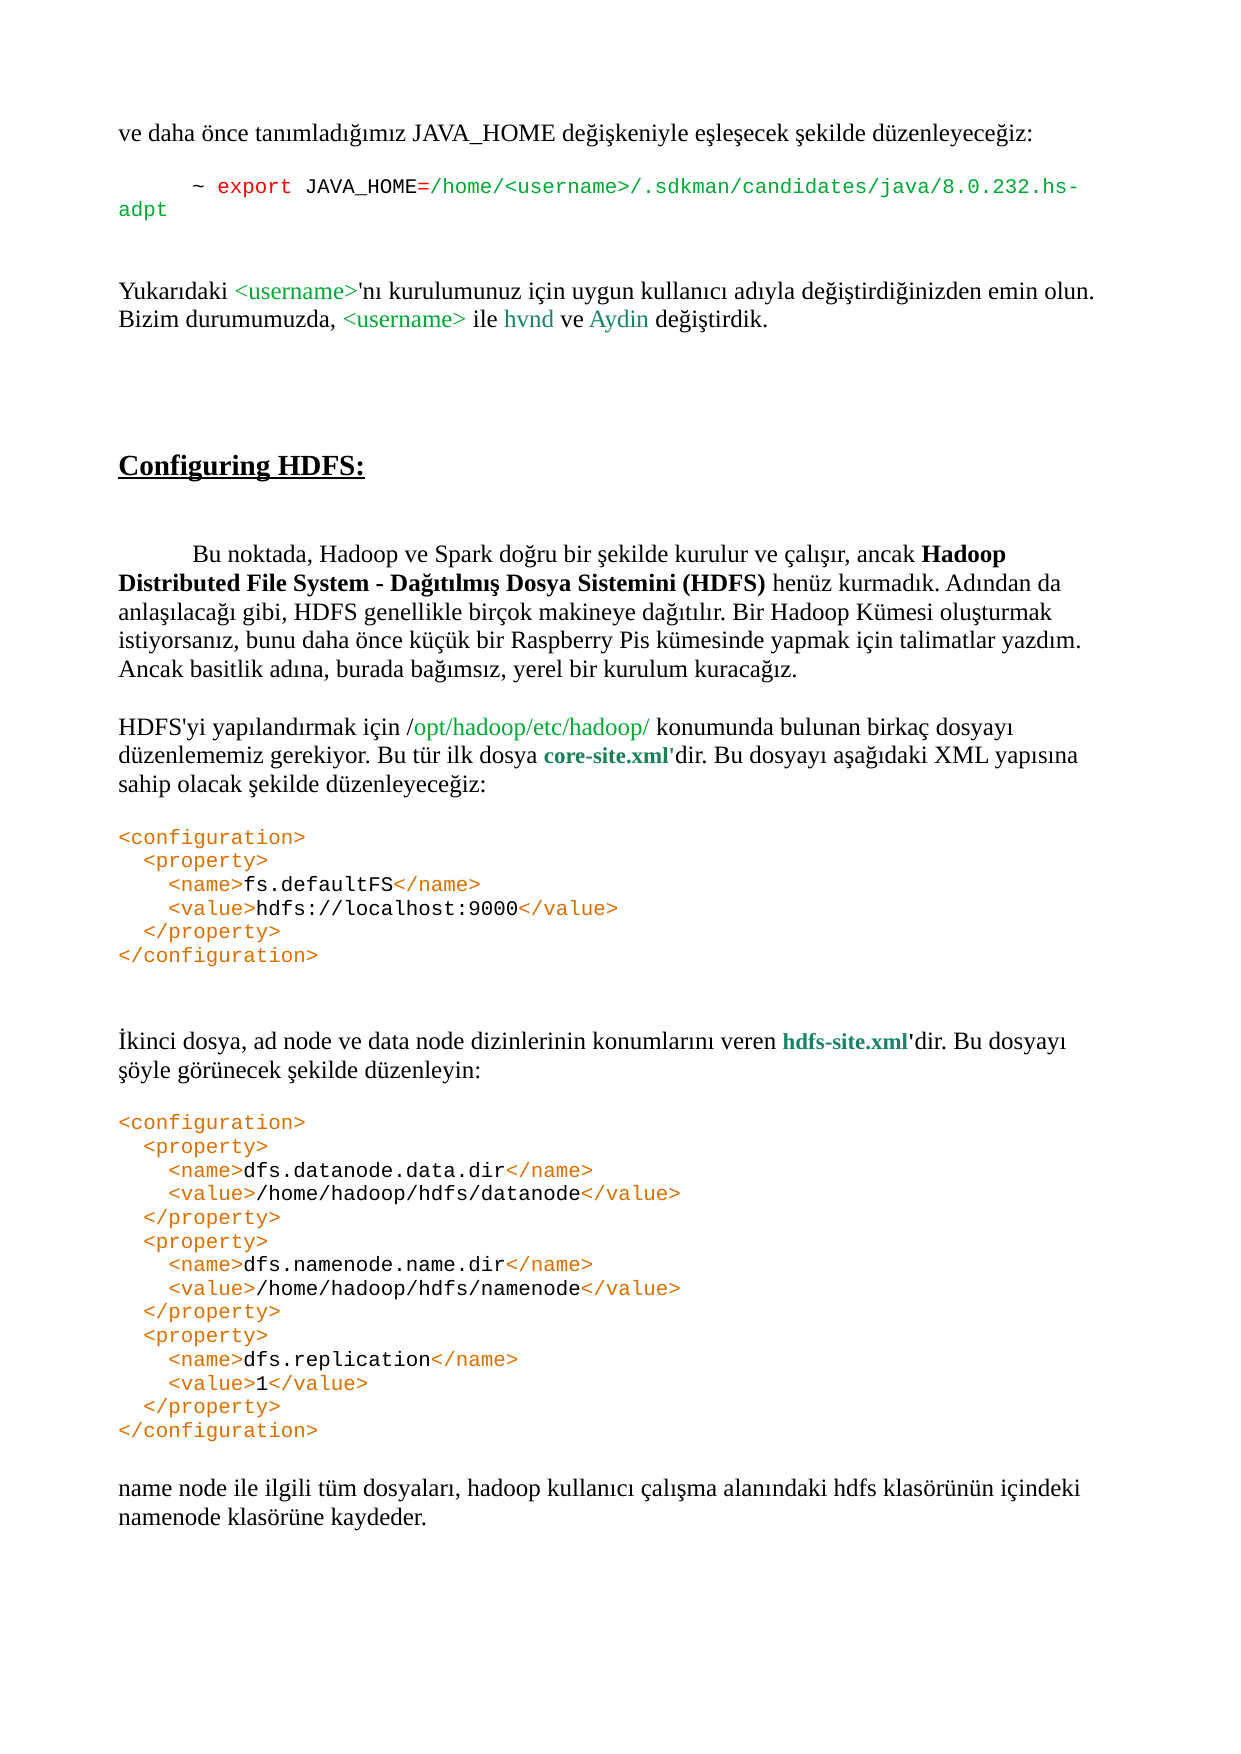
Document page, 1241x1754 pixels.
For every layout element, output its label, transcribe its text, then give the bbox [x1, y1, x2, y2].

text <property> [118, 1325, 1122, 1349]
text <value>/home/hadoop/hdfs/namenode</value> [118, 1278, 1122, 1302]
text ~ export JAVA_HOME=/home/<username>/.sdkman/candidates/java/8.0.232.hs-adpt [118, 176, 1122, 223]
text <name>dfs.replication</name> [118, 1349, 1122, 1372]
text </property> [118, 921, 1122, 945]
text <configuration> [118, 1112, 1122, 1136]
text name node ile ilgili tüm dosyaları, hadoop kullanıcı çalışma alanındaki hdfs klasörünün içindeki namenode klasörüne kaydeder. [118, 1473, 1122, 1530]
text ve daha önce tanımladığımız JAVA_HOME değişkeniyle eşleşecek şekilde düzenleyeceğiz: [118, 118, 1122, 147]
text <name>fs.defaultFS</name> [118, 874, 1122, 898]
text <name>dfs.datanode.data.dir</name> [118, 1160, 1122, 1183]
text </property> [118, 1302, 1122, 1325]
text HDFS'yi yapılandırmak için /opt/hadoop/etc/hadoop/ konumunda bulunan birkaç dosyayı düzenlememiz gerekiyor. Bu tür ilk dosya core-site.xml'dir. Bu dosyayı aşağıdaki XML yapısına sahip olacak şekilde düzenleyeceğiz: [118, 712, 1122, 798]
text </configuration> [118, 1420, 1122, 1443]
text <property> [118, 850, 1122, 874]
text Bu noktada, Hadoop ve Spark doğru bir şekilde kurulur ve çalışır, ancak Hadoop Distributed File System - Dağıtılmış Dosya Sistemini (HDFS) henüz kurmadık. Adından da anlaşılacağı gibi, HDFS genellikle birçok makineye dağıtılır. Bir Hadoop Kümesi oluşturmak istiyorsanız, bunu daha önce küçük bir Raspberry Pis kümesinde yapmak için talimatlar yazdım. Ancak basitlik adına, burada bağımsız, yerel bir kurulum kuracağız. [118, 539, 1122, 683]
text <name>dfs.namenode.name.dir</name> [118, 1254, 1122, 1278]
text <property> [118, 1231, 1122, 1254]
text </property> [118, 1396, 1122, 1420]
text <property> [118, 1136, 1122, 1160]
text </configuration> [118, 945, 1122, 969]
text <value>hdfs://localhost:9000</value> [118, 898, 1122, 921]
text Configuring HDFS: [118, 448, 1122, 482]
text <value>/home/hadoop/hdfs/datanode</value> [118, 1183, 1122, 1207]
text </property> [118, 1207, 1122, 1231]
text <value>1</value> [118, 1372, 1122, 1396]
text <configuration> [118, 827, 1122, 850]
text İkinci dosya, ad node ve data node dizinlerinin konumlarını veren hdfs-site.xml'dir. Bu dosyayı şöyle görünecek şekilde düzenleyin: [118, 1026, 1122, 1084]
text Yukarıdaki <username>'nı kurulumunuz için uygun kullanıcı adıyla değiştirdiğinizden emin olun. Bizim durumumuzda, <username> ile hvnd ve Aydin değiştirdik. [118, 276, 1122, 333]
